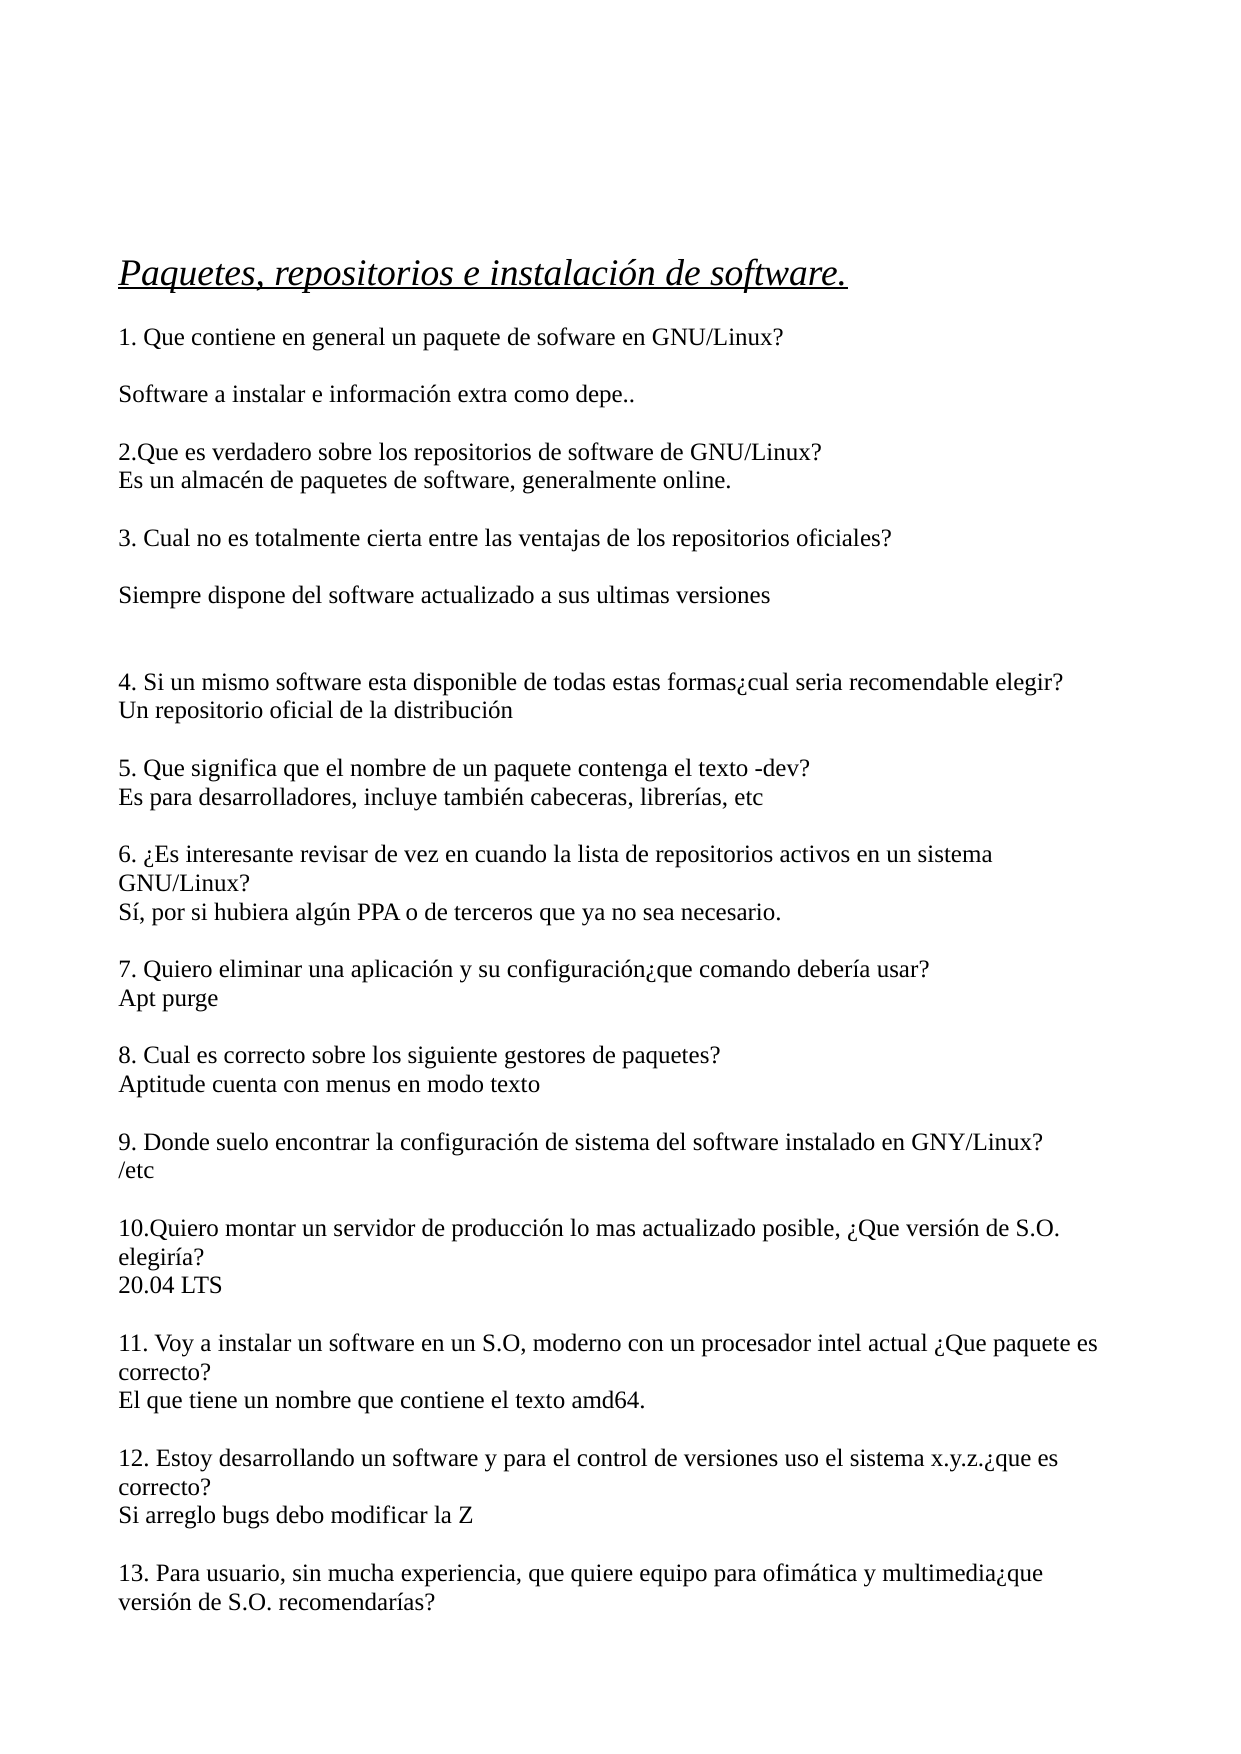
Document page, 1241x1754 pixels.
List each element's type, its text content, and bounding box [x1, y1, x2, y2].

text 1. Que contiene en general un paquete de sofware en GNU/Linux? [118, 322, 1122, 351]
text Aptitude cuenta con menus en modo texto [118, 1069, 1122, 1098]
text Paquetes, repositorios e instalación de software. [118, 250, 1122, 293]
text Un repositorio oficial de la distribución [118, 696, 1122, 724]
text 2.Que es verdadero sobre los repositorios de software de GNU/Linux? [118, 437, 1122, 466]
text 8. Cual es correcto sobre los siguiente gestores de paquetes? [118, 1041, 1122, 1069]
text Si arreglo bugs debo modificar la Z [118, 1501, 1122, 1529]
text Siempre dispone del software actualizado a sus ultimas versiones [118, 581, 1122, 609]
text Software a instalar e información extra como depe.. [118, 379, 1122, 408]
text 20.04 LTS [118, 1271, 1122, 1299]
text /etc [118, 1156, 1122, 1184]
text 4. Si un mismo software esta disponible de todas estas formas¿cual seria recomendable elegir? [118, 667, 1122, 696]
text 13. Para usuario, sin mucha experiencia, que quiere equipo para ofimática y multimedia¿que versión de S.O. recomendarías? [118, 1558, 1122, 1616]
text 3. Cual no es totalmente cierta entre las ventajas de los repositorios oficiales? [118, 523, 1122, 552]
text 10.Quiero montar un servidor de producción lo mas actualizado posible, ¿Que versión de S.O. elegiría? [118, 1213, 1122, 1271]
text 11. Voy a instalar un software en un S.O, moderno con un procesador intel actual ¿Que paquete es correcto? [118, 1328, 1122, 1386]
text Apt purge [118, 983, 1122, 1012]
text 5. Que significa que el nombre de un paquete contenga el texto -dev? [118, 753, 1122, 782]
text 9. Donde suelo encontrar la configuración de sistema del software instalado en GNY/Linux? [118, 1127, 1122, 1156]
text 6. ¿Es interesante revisar de vez en cuando la lista de repositorios activos en un sistema GNU/Linux? [118, 839, 1122, 897]
text 12. Estoy desarrollando un software y para el control de versiones uso el sistema x.y.z.¿que es correcto? [118, 1443, 1122, 1501]
text Es para desarrolladores, incluye también cabeceras, librerías, etc [118, 782, 1122, 811]
text El que tiene un nombre que contiene el texto amd64. [118, 1386, 1122, 1414]
text Es un almacén de paquetes de software, generalmente online. [118, 466, 1122, 494]
text Sí, por si hubiera algún PPA o de terceros que ya no sea necesario. [118, 897, 1122, 926]
text 7. Quiero eliminar una aplicación y su configuración¿que comando debería usar? [118, 954, 1122, 983]
